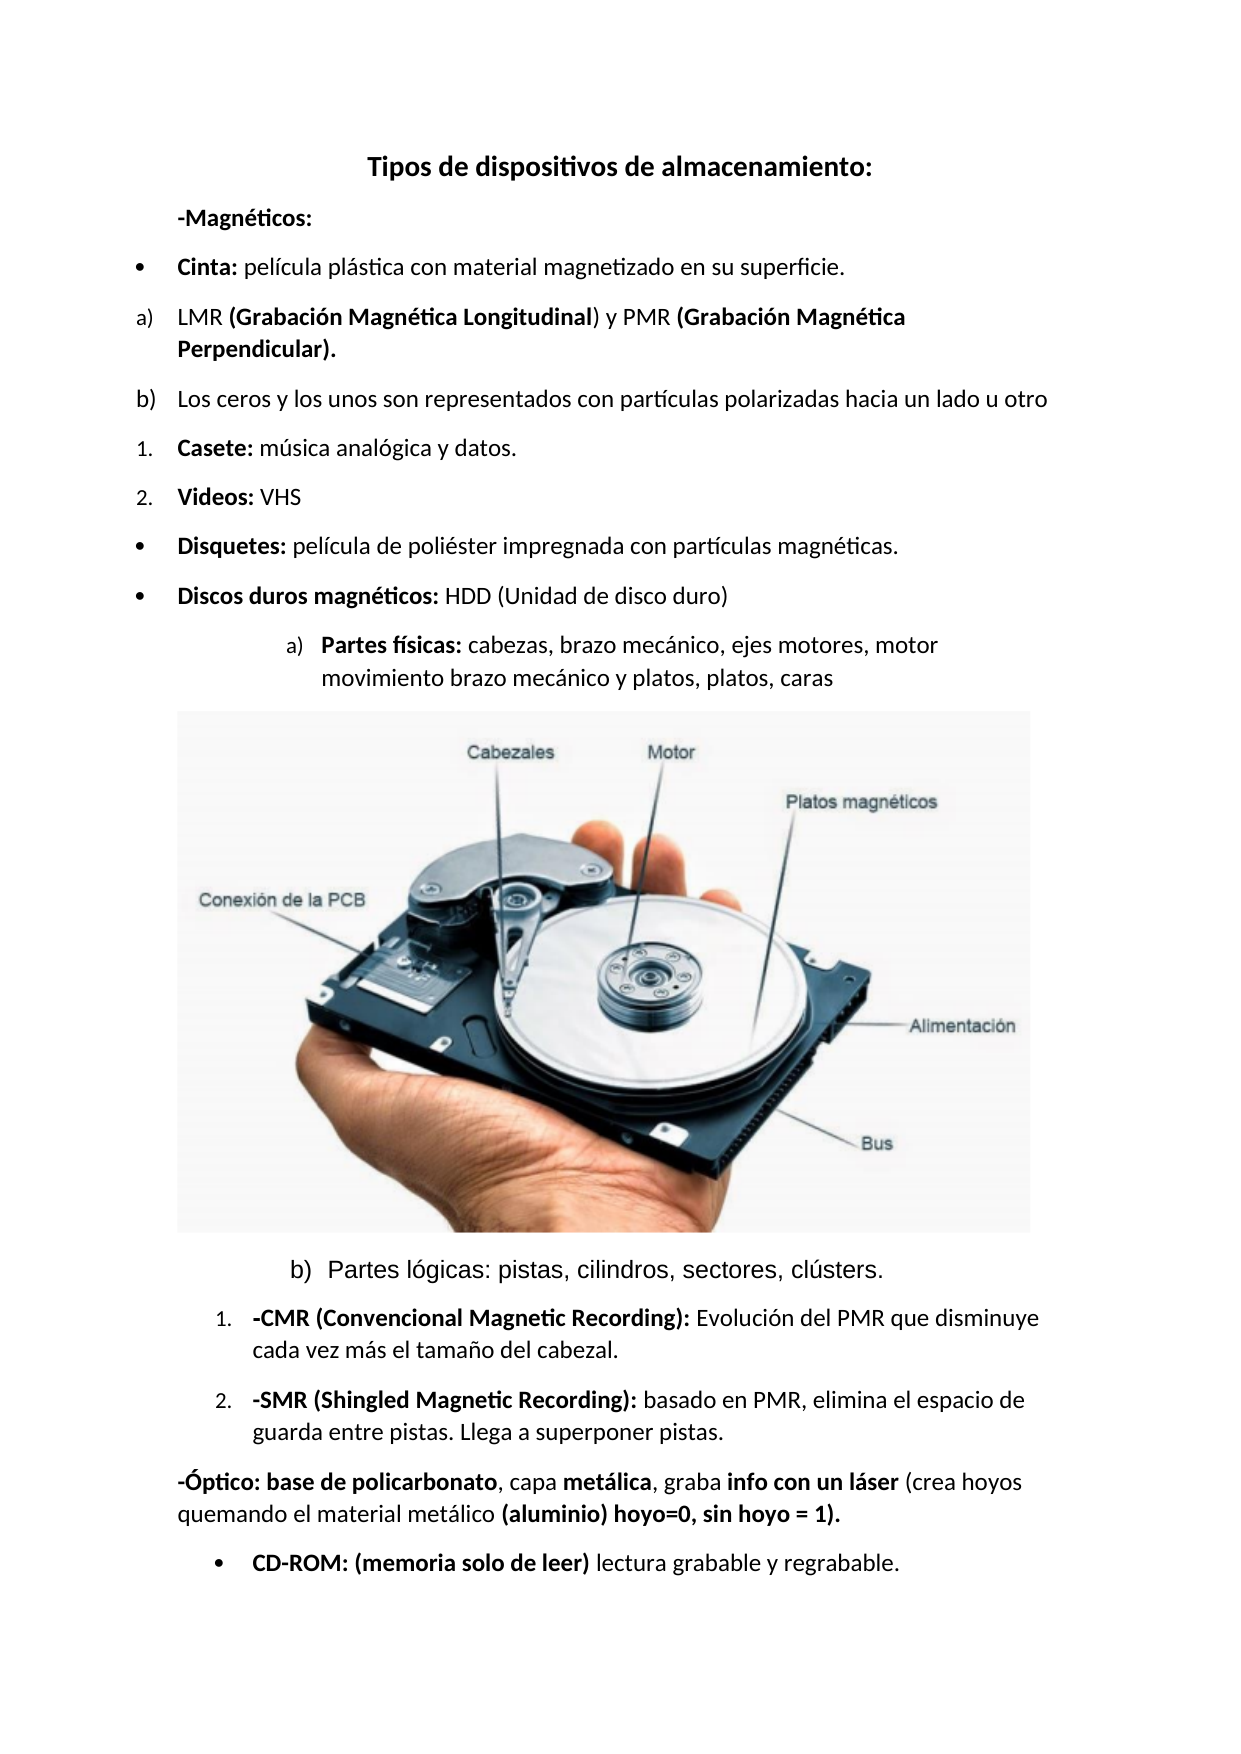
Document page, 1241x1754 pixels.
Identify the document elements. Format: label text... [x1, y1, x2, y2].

list Los ceros y los unos son representados con partículas polarizadas hacia un lado u otro [136, 383, 1063, 413]
list Partes físicas: cabezas, brazo mecánico, ejes motores, motor movimiento brazo mecánico y platos, platos, caras [286, 629, 1063, 692]
list LMR (Grabación Magnética Longitudinal) y PMR (Grabación Magnética Perpendicular). [136, 301, 1063, 364]
list Disquetes: película de poliéster impregnada con partículas magnéticas. [136, 531, 1063, 561]
list Cinta: película plástica con material magnetizado en su superficie. [136, 252, 1063, 282]
list Videos: VHS [136, 481, 1063, 512]
text Tipos de dispositivos de almacenamiento: [177, 148, 1063, 183]
list -CMR (Convencional Magnetic Recording): Evolución del PMR que disminuye cada vez más el tamaño del cabezal. [215, 1302, 1063, 1365]
text -Óptico: base de policarbonato, capa metálica, graba info con un láser (crea hoyos quemando el material metálico (aluminio) hoyo=0, sin hoyo = 1). [177, 1466, 1063, 1529]
list Casete: música analógica y datos. [136, 432, 1063, 462]
list Discos duros magnéticos: HDD (Unidad de disco duro) [136, 580, 1063, 610]
list CD-ROM: (memoria solo de leer) lectura grabable y regrabable. [215, 1548, 1063, 1578]
list Partes lógicas: pistas, cilindros, sectores, clústers. [290, 1254, 1063, 1283]
list -SMR (Shingled Magnetic Recording): basado en PMR, elimina el espacio de guarda entre pistas. Llega a superponer pistas. [215, 1384, 1063, 1447]
text -Magnéticos: [177, 202, 1063, 233]
